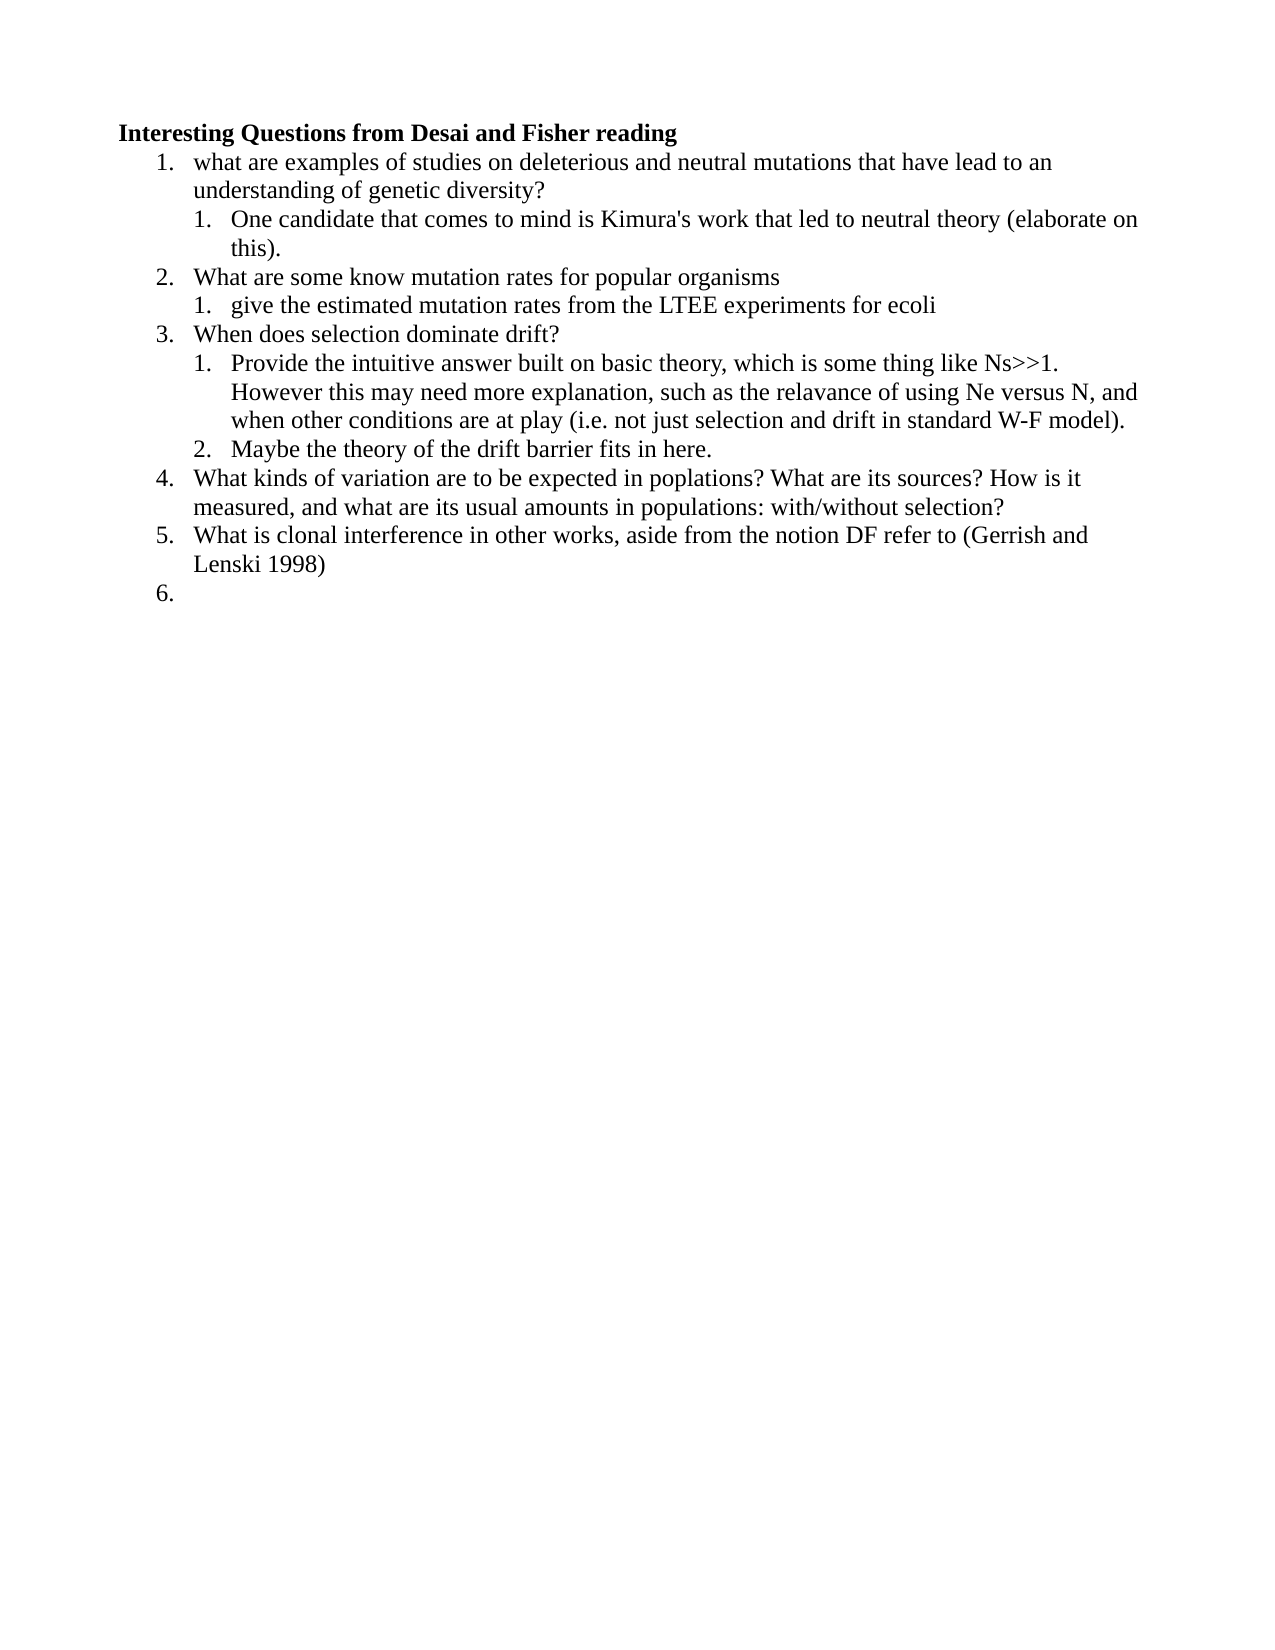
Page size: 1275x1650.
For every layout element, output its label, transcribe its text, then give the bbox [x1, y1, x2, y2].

list What kinds of variation are to be expected in poplations? What are its sources? How is it measured, and what are its usual amounts in populations: with/without selection? [156, 463, 1157, 521]
list Provide the intuitive answer built on basic theory, which is some thing like Ns>>1. However this may need more explanation, such as the relavance of using Ne versus N, and when other conditions are at play (i.e. not just selection and drift in standard W-F model). [193, 348, 1157, 434]
text Interesting Questions from Desai and Fisher reading [118, 118, 1157, 147]
list When does selection dominate drift? [156, 319, 1157, 348]
list What are some know mutation rates for popular organisms [156, 262, 1157, 291]
list give the estimated mutation rates from the LTEE experiments for ecoli [193, 291, 1157, 319]
list what are examples of studies on deleterious and neutral mutations that have lead to an understanding of genetic diversity? [156, 147, 1157, 204]
list Maybe the theory of the drift barrier fits in here. [193, 434, 1157, 463]
list What is clonal interference in other works, aside from the notion DF refer to (Gerrish and Lenski 1998) [156, 521, 1157, 578]
list One candidate that comes to mind is Kimura's work that led to neutral theory (elaborate on this). [193, 204, 1157, 262]
